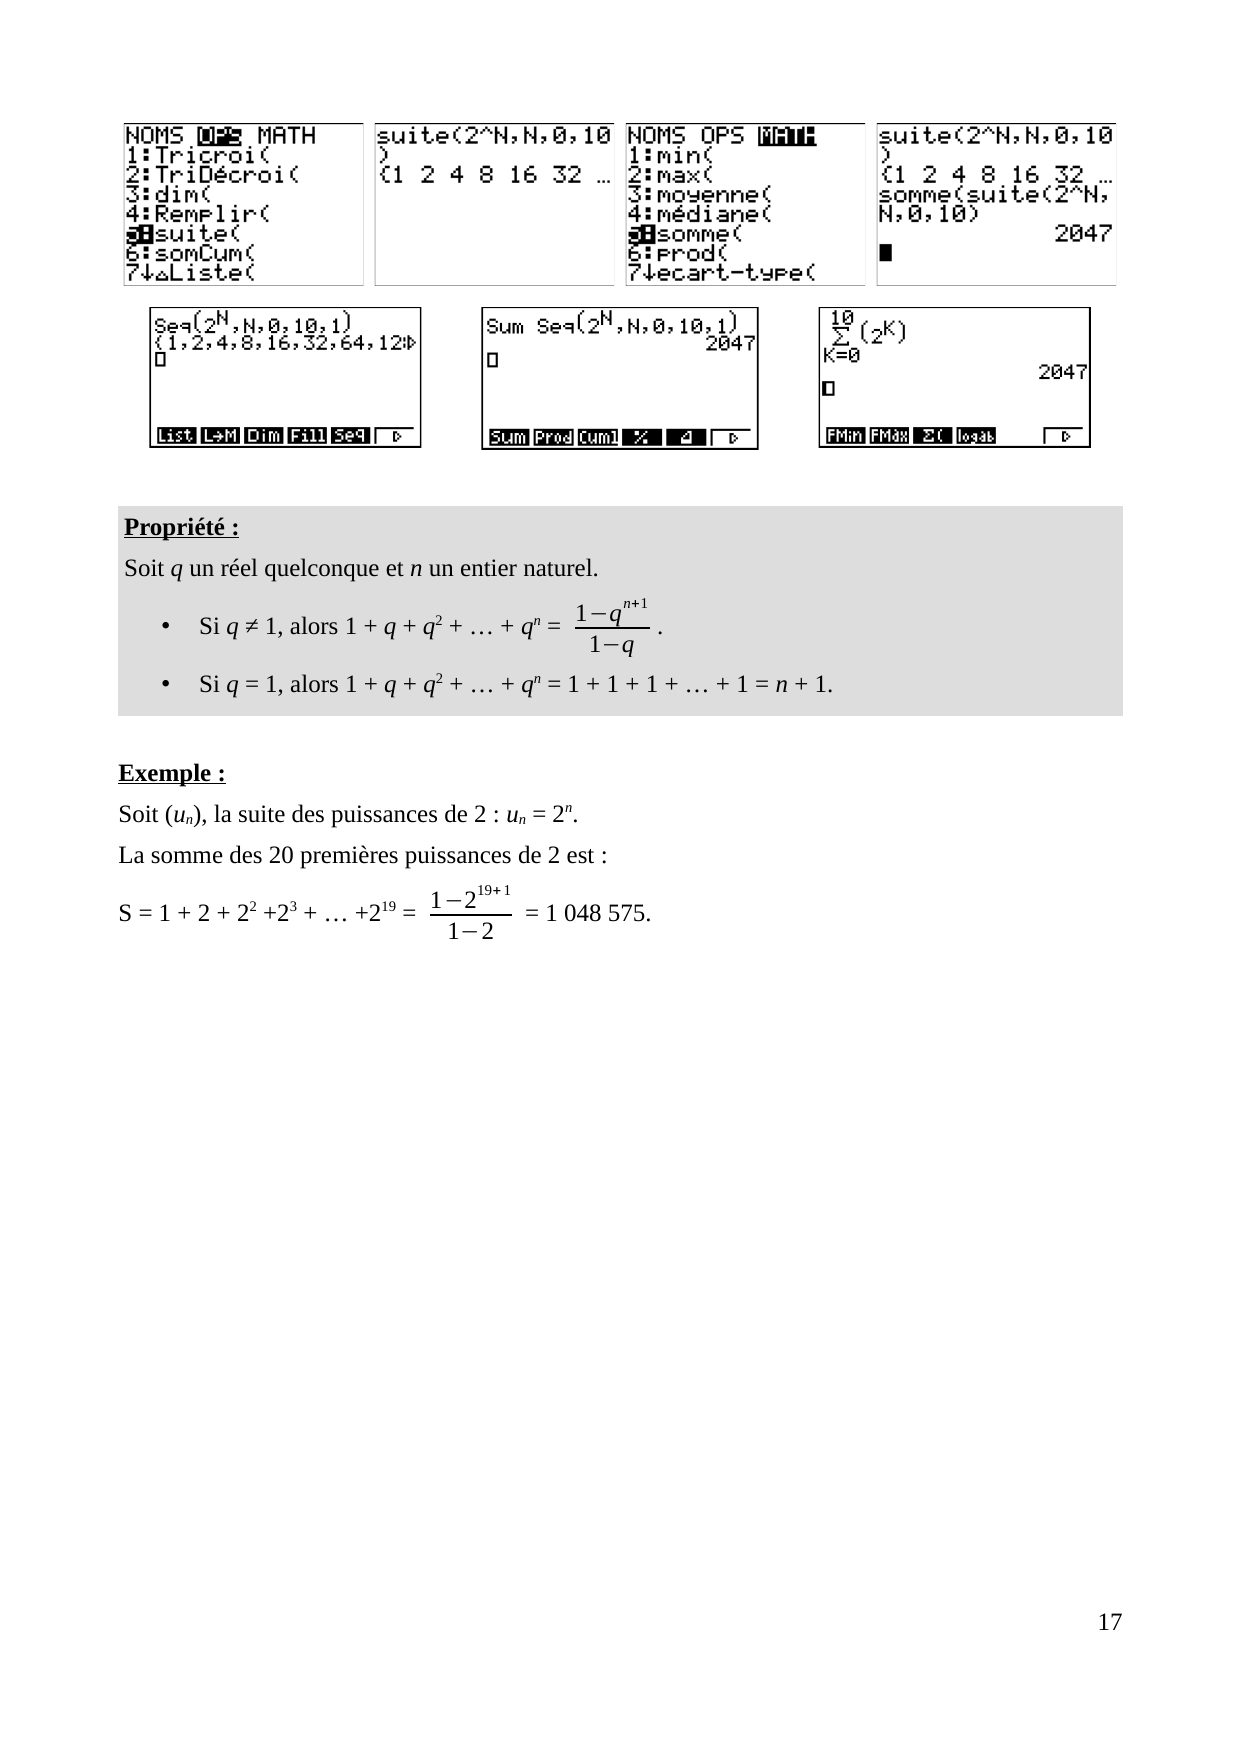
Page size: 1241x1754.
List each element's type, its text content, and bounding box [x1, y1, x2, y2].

table_header [369, 118, 620, 301]
table_header Propriété : Soit q un réel quelconque et n un entier naturel. Si q ≠ 1, alors 1 + q + q2 + … + qn = . Si q = 1, alors 1 + q + q2 + … + qn = 1 + 1 + 1 + … + 1 = n + 1. [118, 506, 1123, 716]
table_header [788, 301, 1122, 465]
text Soit (un), la suite des puissances de 2 : un = 2n. [118, 799, 1122, 828]
table_header [118, 301, 453, 465]
picture [481, 307, 759, 450]
text La somme des 20 premières puissances de 2 est : [118, 840, 1122, 869]
table_header [620, 118, 871, 301]
picture [818, 307, 1091, 448]
picture [149, 307, 422, 448]
table_header [118, 118, 369, 301]
table_header [871, 118, 1122, 301]
text Exemple : [118, 758, 1122, 786]
table_header [453, 301, 787, 465]
text S = 1 + 2 + 22 +23 + … +219 = = 1 048 575. [118, 881, 1122, 944]
